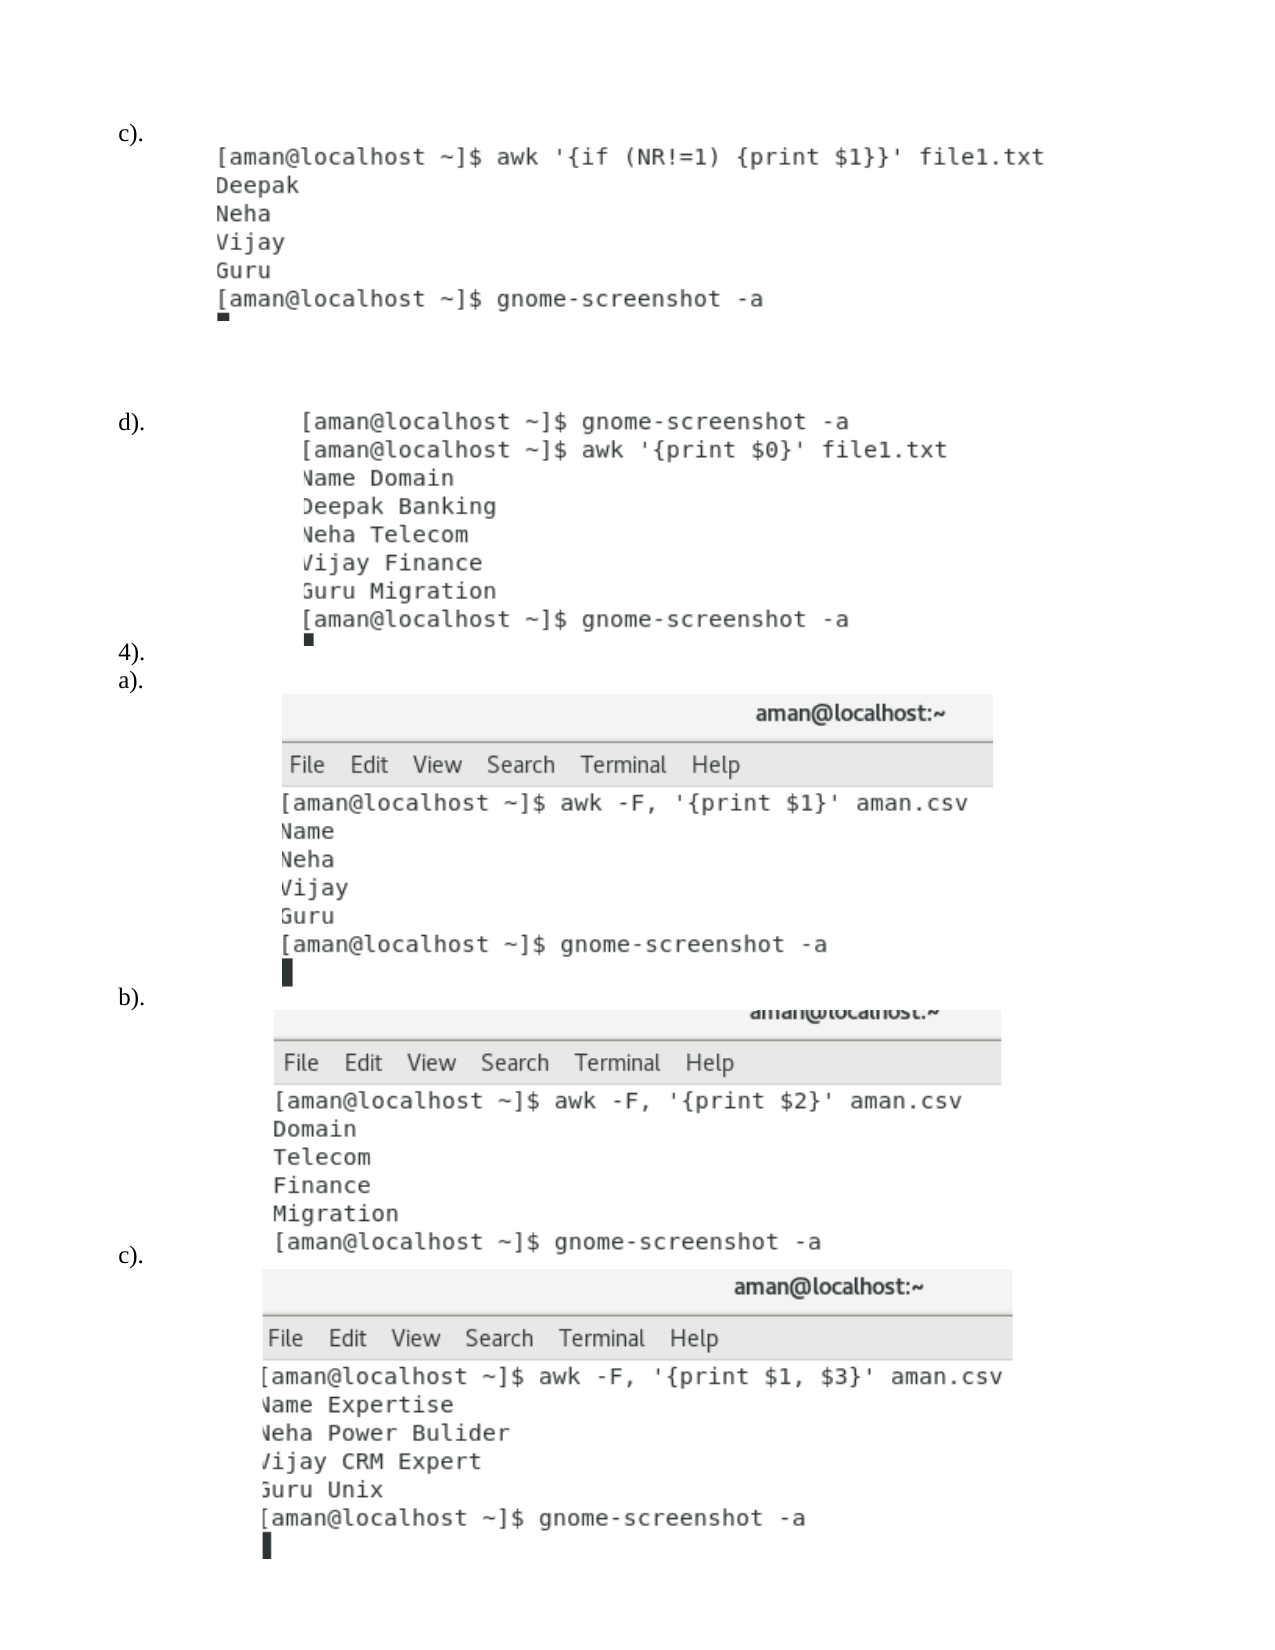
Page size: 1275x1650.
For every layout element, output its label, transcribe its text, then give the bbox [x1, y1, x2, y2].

picture [282, 694, 993, 1001]
picture [217, 146, 1058, 321]
text 4). [118, 637, 1157, 665]
text c). [118, 118, 1157, 147]
text c). [118, 1240, 1157, 1269]
picture [303, 406, 972, 646]
text [972, 407, 1157, 435]
text b). [118, 982, 1157, 1010]
text d). [118, 407, 303, 435]
picture [262, 1269, 1013, 1559]
picture [273, 1010, 1002, 1256]
text a). [118, 665, 1157, 694]
